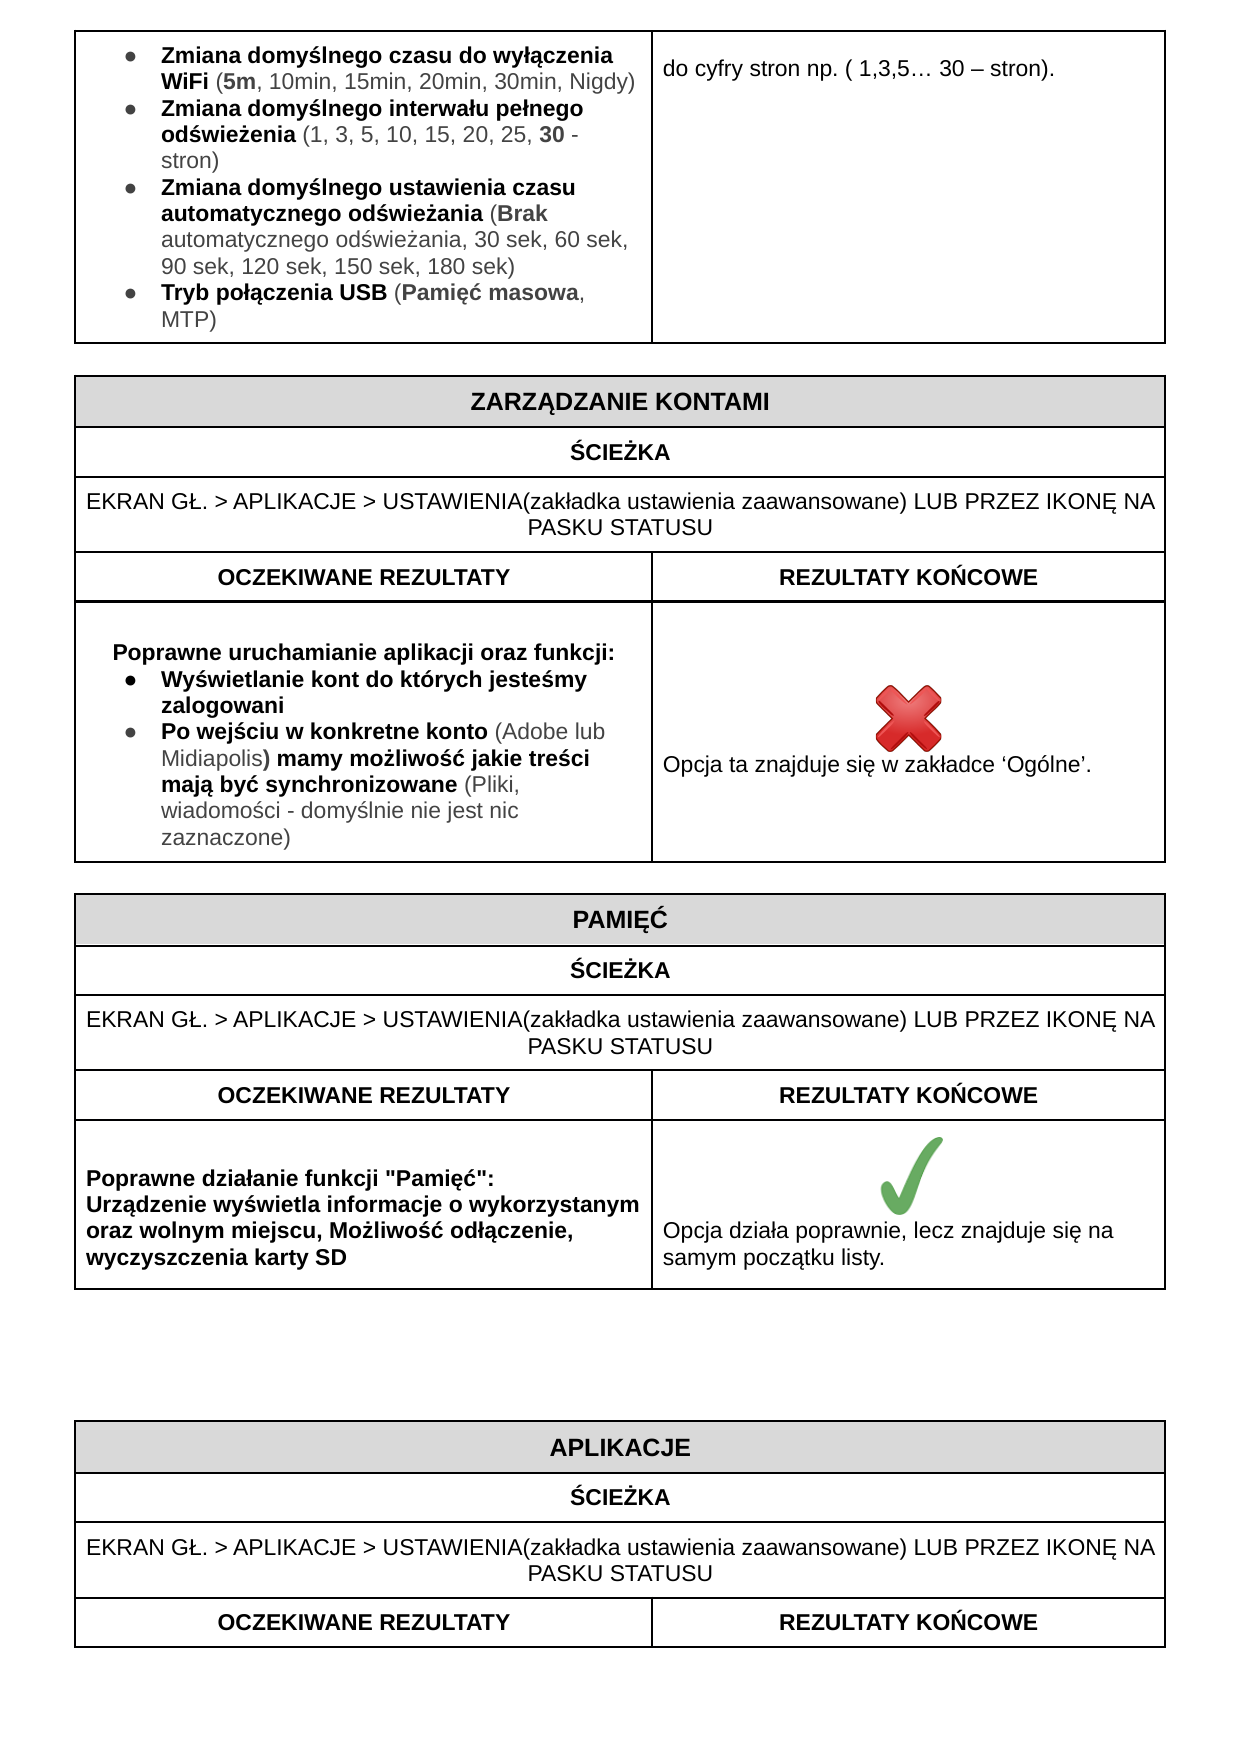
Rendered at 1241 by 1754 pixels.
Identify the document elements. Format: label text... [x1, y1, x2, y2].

picture [875, 685, 942, 752]
table_cell EKRAN GŁ. > APLIKACJE > USTAWIENIA(zakładka ustawienia zaawansowane) LUB PRZEZ IKONĘ NA PASKU STATUSU [76, 478, 1164, 551]
table_cell REZULTATY KOŃCOWE [653, 1071, 1164, 1119]
table_cell REZULTATY KOŃCOWE [653, 553, 1164, 600]
table_cell Poprawne działanie funkcji "Pamięć": Urządzenie wyświetla informacje o wykorzystanym oraz wolnym miejscu, Możliwość odłączenie, wyczyszczenia karty SD [76, 1121, 651, 1287]
table_cell ŚCIEŻKA [76, 947, 1164, 994]
table_header ZARZĄDZANIE KONTAMI [76, 377, 1164, 426]
table_cell do cyfry stron np. ( 1,3,5… 30 – stron). [653, 32, 1164, 342]
table_cell EKRAN GŁ. > APLIKACJE > USTAWIENIA(zakładka ustawienia zaawansowane) LUB PRZEZ IKONĘ NA PASKU STATUSU [76, 996, 1164, 1069]
table_cell ŚCIEŻKA [76, 428, 1164, 476]
table_cell Opcja działa poprawnie, lecz znajduje się na samym początku listy. [653, 1121, 1164, 1287]
picture [871, 1137, 946, 1218]
table_cell OCZEKIWANE REZULTATY [76, 553, 651, 600]
table_cell Poprawnie działają funkcji: Domyślne ustawienia Zmiana domyślnego czasu uśpienia (30sek, 1min, 2min, 5min, 10min, 30min) Zmiana domyślnego czasu wyłączenia (1g, 12g, 24g, 36g, 48g, Nigdy) Zmiana domyślnego czasu do wyłączenia WiFi (5m, 10min, 15min, 20min, 30min, Nigdy) Zmiana domyślnego interwału pełnego odświeżenia (1, 3, 5, 10, 15, 20, 25, 30 - stron) Zmiana domyślnego ustawienia czasu automatycznego odświeżania (Brak automatycznego odświeżania, 30 sek, 60 sek, 90 sek, 120 sek, 150 sek, 180 sek) Tryb połączenia USB (Pamięć masowa, MTP) [76, 32, 651, 342]
table_cell OCZEKIWANE REZULTATY [76, 1599, 651, 1646]
table_cell Poprawne uruchamianie aplikacji oraz funkcji: Wyświetlanie kont do których jesteśmy zalogowani Po wejściu w konkretne konto (Adobe lub Midiapolis) mamy możliwość jakie treści mają być synchronizowane (Pliki, wiadomości - domyślnie nie jest nic zaznaczone) [76, 603, 651, 861]
table_cell ŚCIEŻKA [76, 1474, 1164, 1521]
table_header PAMIĘĆ [76, 895, 1164, 944]
table_cell OCZEKIWANE REZULTATY [76, 1071, 651, 1119]
table_cell REZULTATY KOŃCOWE [653, 1599, 1164, 1646]
table_cell Opcja ta znajduje się w zakładce ‘Ogólne’. [653, 603, 1164, 861]
table_cell EKRAN GŁ. > APLIKACJE > USTAWIENIA(zakładka ustawienia zaawansowane) LUB PRZEZ IKONĘ NA PASKU STATUSU [76, 1523, 1164, 1597]
table_header APLIKACJE [76, 1422, 1164, 1472]
